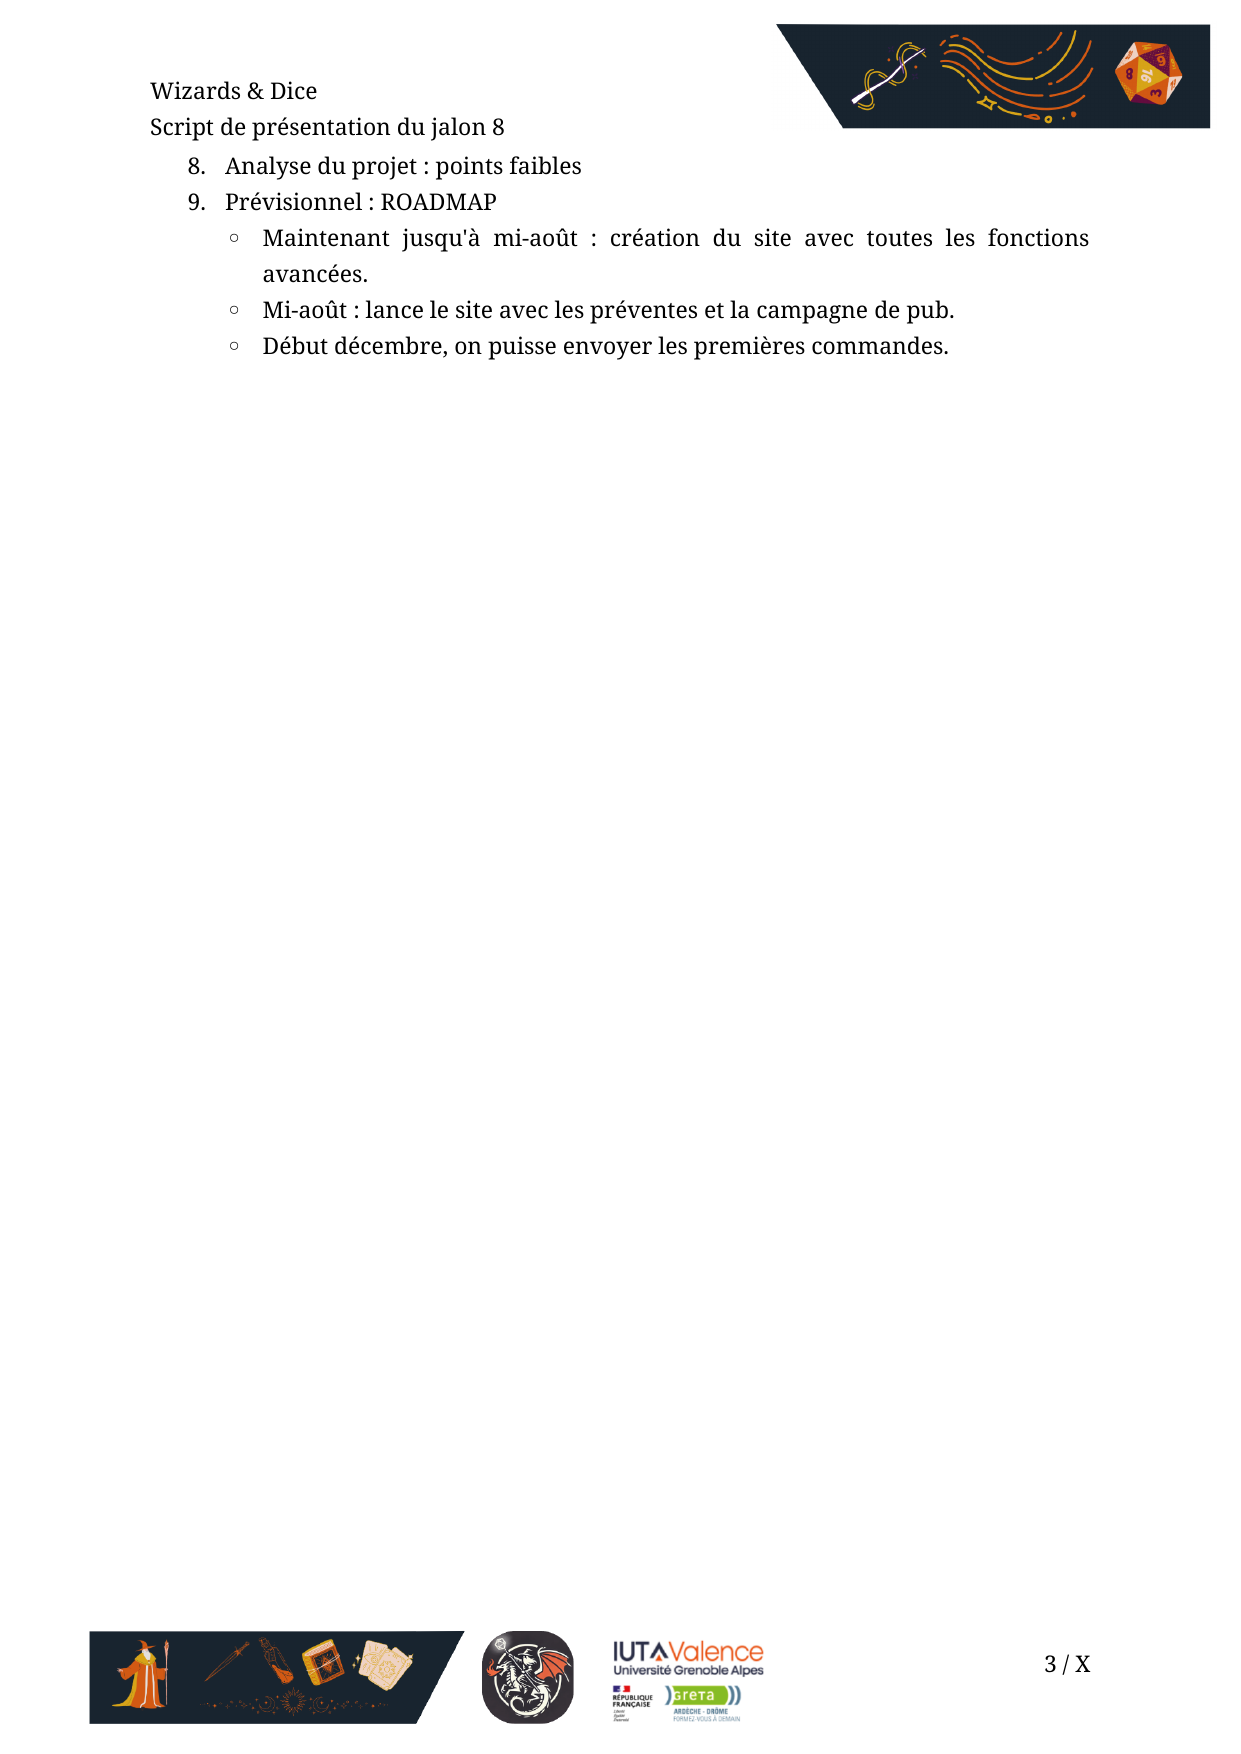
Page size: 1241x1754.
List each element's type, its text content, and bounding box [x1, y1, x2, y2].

picture [81, 1620, 788, 1733]
list Prévisionnel : ROADMAP [187, 186, 1090, 217]
list Analyse du projet : points faibles [187, 150, 1090, 181]
list Début décembre, on puisse envoyer les premières commandes. [225, 330, 1090, 361]
picture [771, 21, 1218, 131]
list Maintenant jusqu'à mi-août : création du site avec toutes les fonctions avancées. [225, 222, 1090, 289]
list Mi-août : lance le site avec les préventes et la campagne de pub. [225, 294, 1090, 325]
